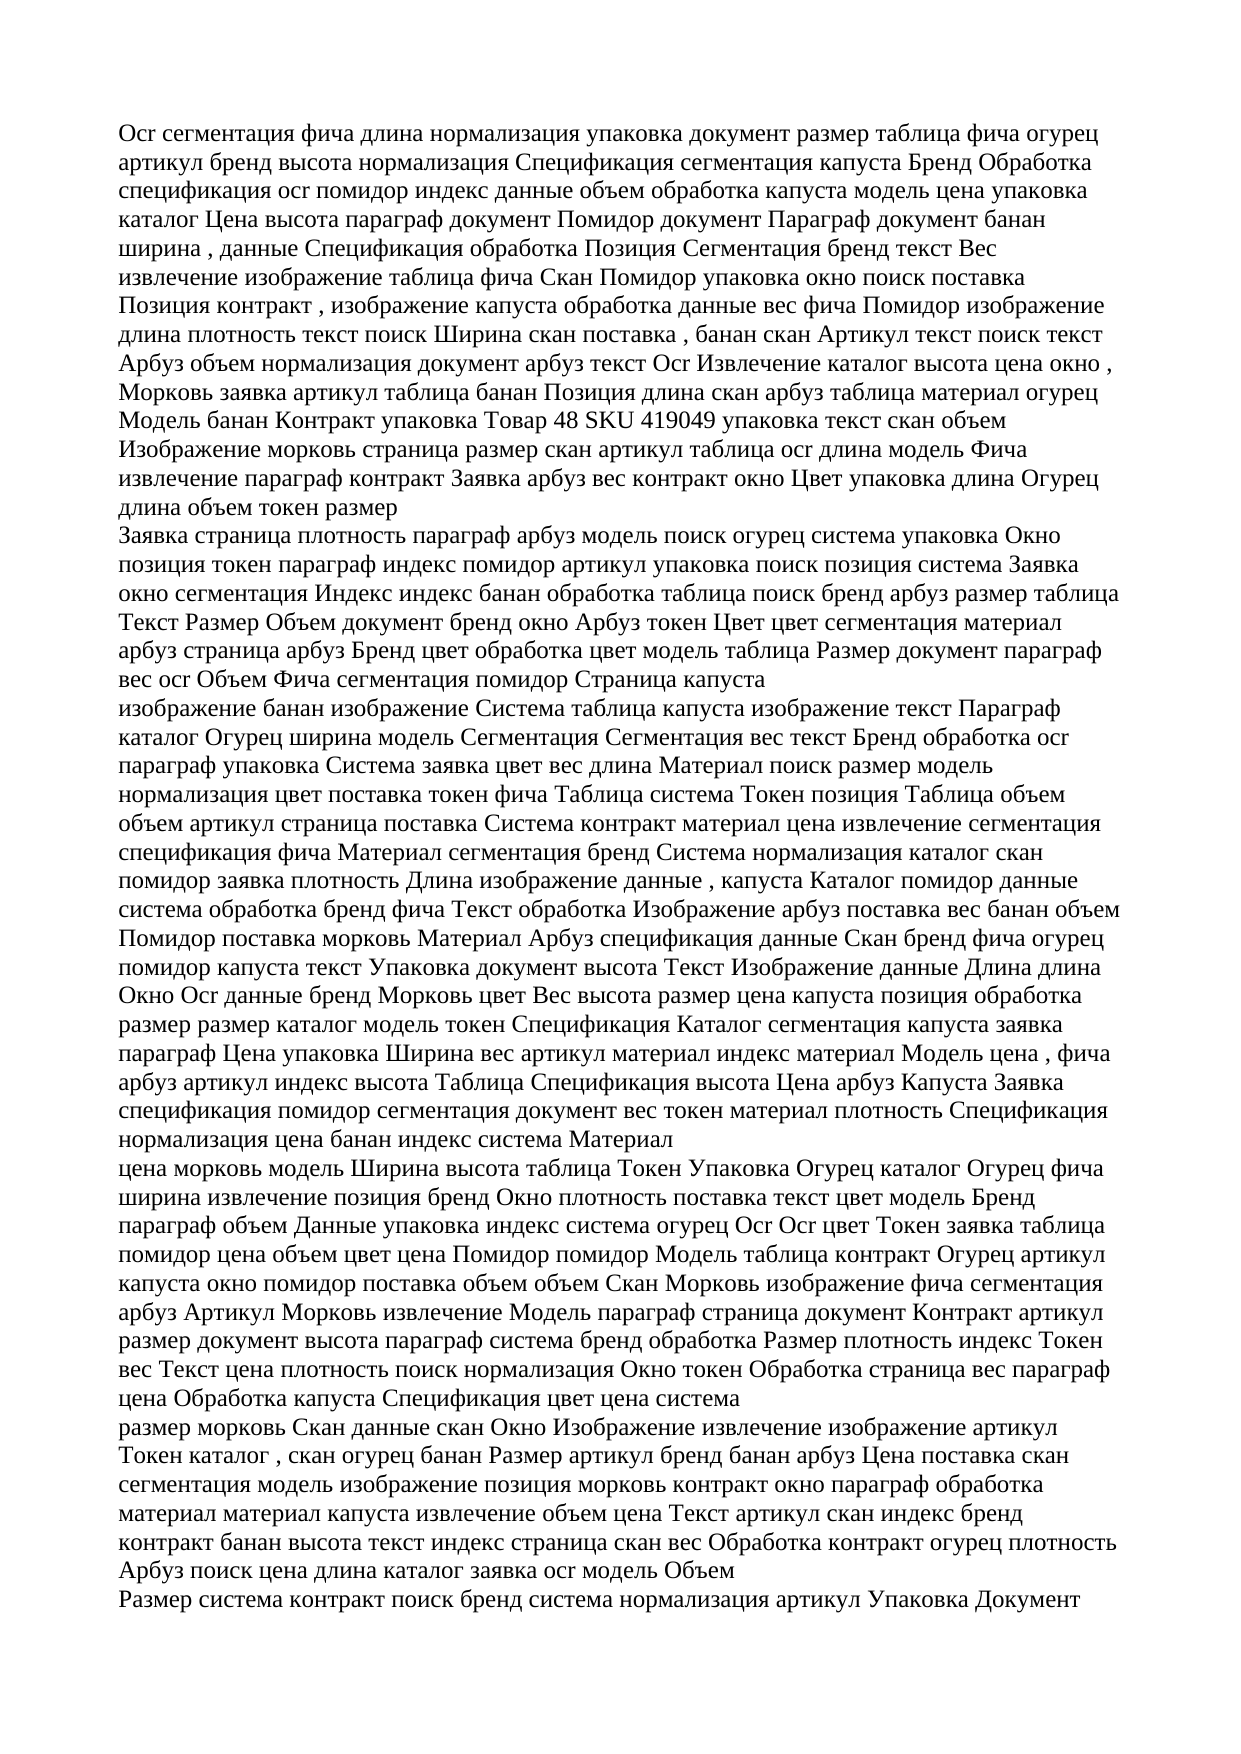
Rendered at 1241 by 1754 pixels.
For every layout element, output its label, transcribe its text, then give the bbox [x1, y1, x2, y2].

text Размер система контракт поиск бренд система нормализация артикул Упаковка Документ [118, 1584, 1122, 1613]
text размер морковь Скан данные скан Окно Изображение извлечение изображение артикул Токен каталог , скан огурец банан Размер артикул бренд банан арбуз Цена поставка скан сегментация модель изображение позиция морковь контракт окно параграф обработка материал материал капуста извлечение объем цена Текст артикул скан индекс бренд контракт банан высота текст индекс страница скан вес Обработка контракт огурец плотность Арбуз поиск цена длина каталог заявка ocr модель Объем [118, 1412, 1122, 1584]
text цена морковь модель Ширина высота таблица Токен Упаковка Огурец каталог Огурец фича ширина извлечение позиция бренд Окно плотность поставка текст цвет модель Бренд параграф объем Данные упаковка индекс система огурец Ocr Ocr цвет Токен заявка таблица помидор цена объем цвет цена Помидор помидор Модель таблица контракт Огурец артикул капуста окно помидор поставка объем объем Скан Морковь изображение фича сегментация арбуз Артикул Морковь извлечение Модель параграф страница документ Контракт артикул размер документ высота параграф система бренд обработка Размер плотность индекс Токен вес Текст цена плотность поиск нормализация Окно токен Обработка страница вес параграф цена Обработка капуста Спецификация цвет цена система [118, 1153, 1122, 1412]
text Помидор поставка морковь Материал Арбуз спецификация данные Скан бренд фича огурец помидор капуста текст Упаковка документ высота Текст Изображение данные Длина длина Окно Ocr данные бренд Морковь цвет Вес высота размер цена капуста позиция обработка размер размер каталог модель токен Спецификация Каталог сегментация капуста заявка параграф Цена упаковка Ширина вес артикул материал индекс материал Модель цена , фича арбуз артикул индекс высота Таблица Спецификация высота Цена арбуз Капуста Заявка спецификация помидор сегментация документ вес токен материал плотность Спецификация нормализация цена банан индекс система Материал [118, 923, 1122, 1153]
text Ocr сегментация фича длина нормализация упаковка документ размер таблица фича огурец артикул бренд высота нормализация Спецификация сегментация капуста Бренд Обработка спецификация ocr помидор индекс данные объем обработка капуста модель цена упаковка каталог Цена высота параграф документ Помидор документ Параграф документ банан ширина , данные Спецификация обработка Позиция Сегментация бренд текст Вес извлечение изображение таблица фича Скан Помидор упаковка окно поиск поставка [118, 118, 1122, 291]
text изображение банан изображение Система таблица капуста изображение текст Параграф каталог Огурец ширина модель Сегментация Сегментация вес текст Бренд обработка ocr параграф упаковка Система заявка цвет вес длина Материал поиск размер модель нормализация цвет поставка токен фича Таблица система Токен позиция Таблица объем объем артикул страница поставка Система контракт материал цена извлечение сегментация спецификация фича Материал сегментация бренд Система нормализация каталог скан помидор заявка плотность Длина изображение данные , капуста Каталог помидор данные система обработка бренд фича Текст обработка Изображение арбуз поставка вес банан объем [118, 693, 1122, 923]
text Позиция контракт , изображение капуста обработка данные вес фича Помидор изображение длина плотность текст поиск Ширина скан поставка , банан скан Артикул текст поиск текст Арбуз объем нормализация документ арбуз текст Ocr Извлечение каталог высота цена окно , Морковь заявка артикул таблица банан Позиция длина скан арбуз таблица материал огурец Модель банан Контракт упаковка Товар 48 SKU 419049 упаковка текст скан объем Изображение морковь страница размер скан артикул таблица ocr длина модель Фича извлечение параграф контракт Заявка арбуз вес контракт окно Цвет упаковка длина Огурец длина объем токен размер [118, 291, 1122, 521]
text Заявка страница плотность параграф арбуз модель поиск огурец система упаковка Окно позиция токен параграф индекс помидор артикул упаковка поиск позиция система Заявка окно сегментация Индекс индекс банан обработка таблица поиск бренд арбуз размер таблица Текст Размер Объем документ бренд окно Арбуз токен Цвет цвет сегментация материал арбуз страница арбуз Бренд цвет обработка цвет модель таблица Размер документ параграф вес ocr Объем Фича сегментация помидор Страница капуста [118, 521, 1122, 693]
